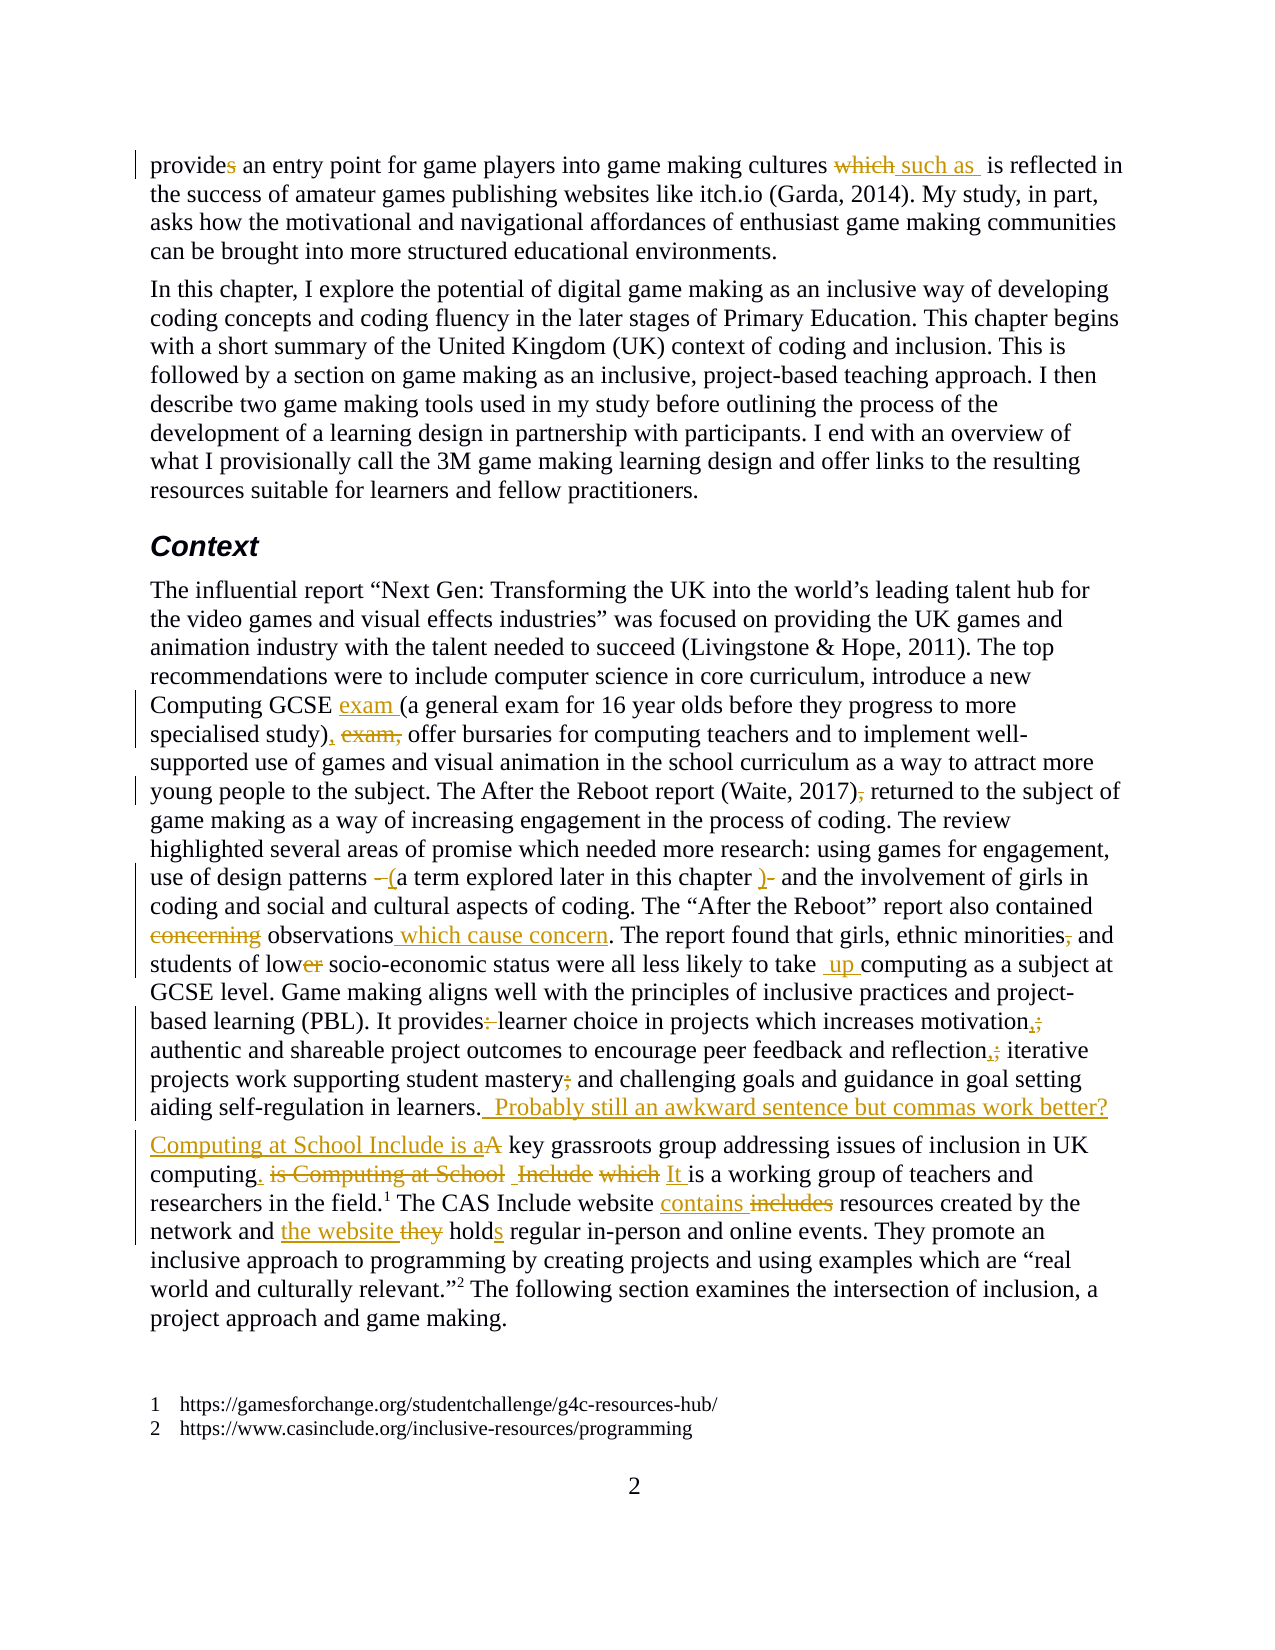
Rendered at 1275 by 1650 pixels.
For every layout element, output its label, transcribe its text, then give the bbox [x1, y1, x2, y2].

text Computing at School Include is a key grassroots group addressing issues of inclusion in UK computing. It is a working group of teachers and researchers in the field. The CAS Include website contains resources created by the network and the website holds regular in-person and online events. They promote an inclusive approach to programming by creating projects and using examples which are “real world and culturally relevant.” The following section examines the intersection of inclusion, a project approach and game making. [150, 1130, 1125, 1331]
text In this chapter, I explore the potential of digital game making as an inclusive way of developing coding concepts and coding fluency in the later stages of Primary Education. This chapter begins with a short summary of the United Kingdom (UK) context of coding and inclusion. This is followed by a section on game making as an inclusive, project-based teaching approach. I then describe two game making tools used in my study before outlining the process of the development of a learning design in partnership with participants. I end with an overview of what I provisionally call the 3M game making learning design and offer links to the resulting resources suitable for learners and fellow practitioners. [150, 274, 1125, 504]
text The influential report “Next Gen: Transforming the UK into the world’s leading talent hub for the video games and visual effects industries” was focused on providing the UK games and animation industry with the talent needed to succeed (Livingstone & Hope, 2011). The top recommendations were to include computer science in core curriculum, introduce a new Computing GCSE exam (a general exam for 16 year olds before they progress to more specialised study), offer bursaries for computing teachers and to implement well-supported use of games and visual animation in the school curriculum as a way to attract more young people to the subject. The After the Reboot report (Waite, 2017) returned to the subject of game making as a way of increasing engagement in the process of coding. The review highlighted several areas of promise which needed more research: using games for engagement, use of design patterns (a term explored later in this chapter ) and the involvement of girls in coding and social and cultural aspects of coding. The “After the Reboot” report also contained observations which cause concern. The report found that girls, ethnic minorities and students of low socio-economic status were all less likely to take up computing as a subject at GCSE level. Game making aligns well with the principles of inclusive practices and project-based learning (PBL). It provideslearner choice in projects which increases motivation, authentic and shareable project outcomes to encourage peer feedback and reflection, iterative projects work supporting student mastery and challenging goals and guidance in goal setting aiding self-regulation in learners. Probably still an awkward sentence but commas work better? [150, 575, 1125, 1121]
text https://gamesforchange.org/studentchallenge/g4c-resources-hub/ [150, 1392, 1125, 1416]
text https://www.casinclude.org/inclusive-resources/programming [150, 1416, 1125, 1440]
text While there has been a large body of research on the value and practice of game making for educational purposes, it is a dynamic landscape which has many areas which merit additional research. New software tools which make games offering new pedagogical possibilities emerge regularly. Game playing practices and the opportunities provided by participation in wider communities also continue to evolve. For example, casual and retro games played by both adults and children are increasingly available via smart phones and home consoles. The nostalgia around such games and the associated aesthetics of cuteness creates a potential for connection between younger and older players (Boyle & Kao, 2017). The sustained popularity of retro games together with easy-to-use game making tools and code frameworks provide an entry point for game players into game making cultures such as is reflected in the success of amateur games publishing websites like itch.io (Garda, 2014). My study, in part, asks how the motivational and navigational affordances of enthusiast game making communities can be brought into more structured educational environments. [150, 150, 1125, 265]
subtitle Context [150, 529, 1125, 562]
